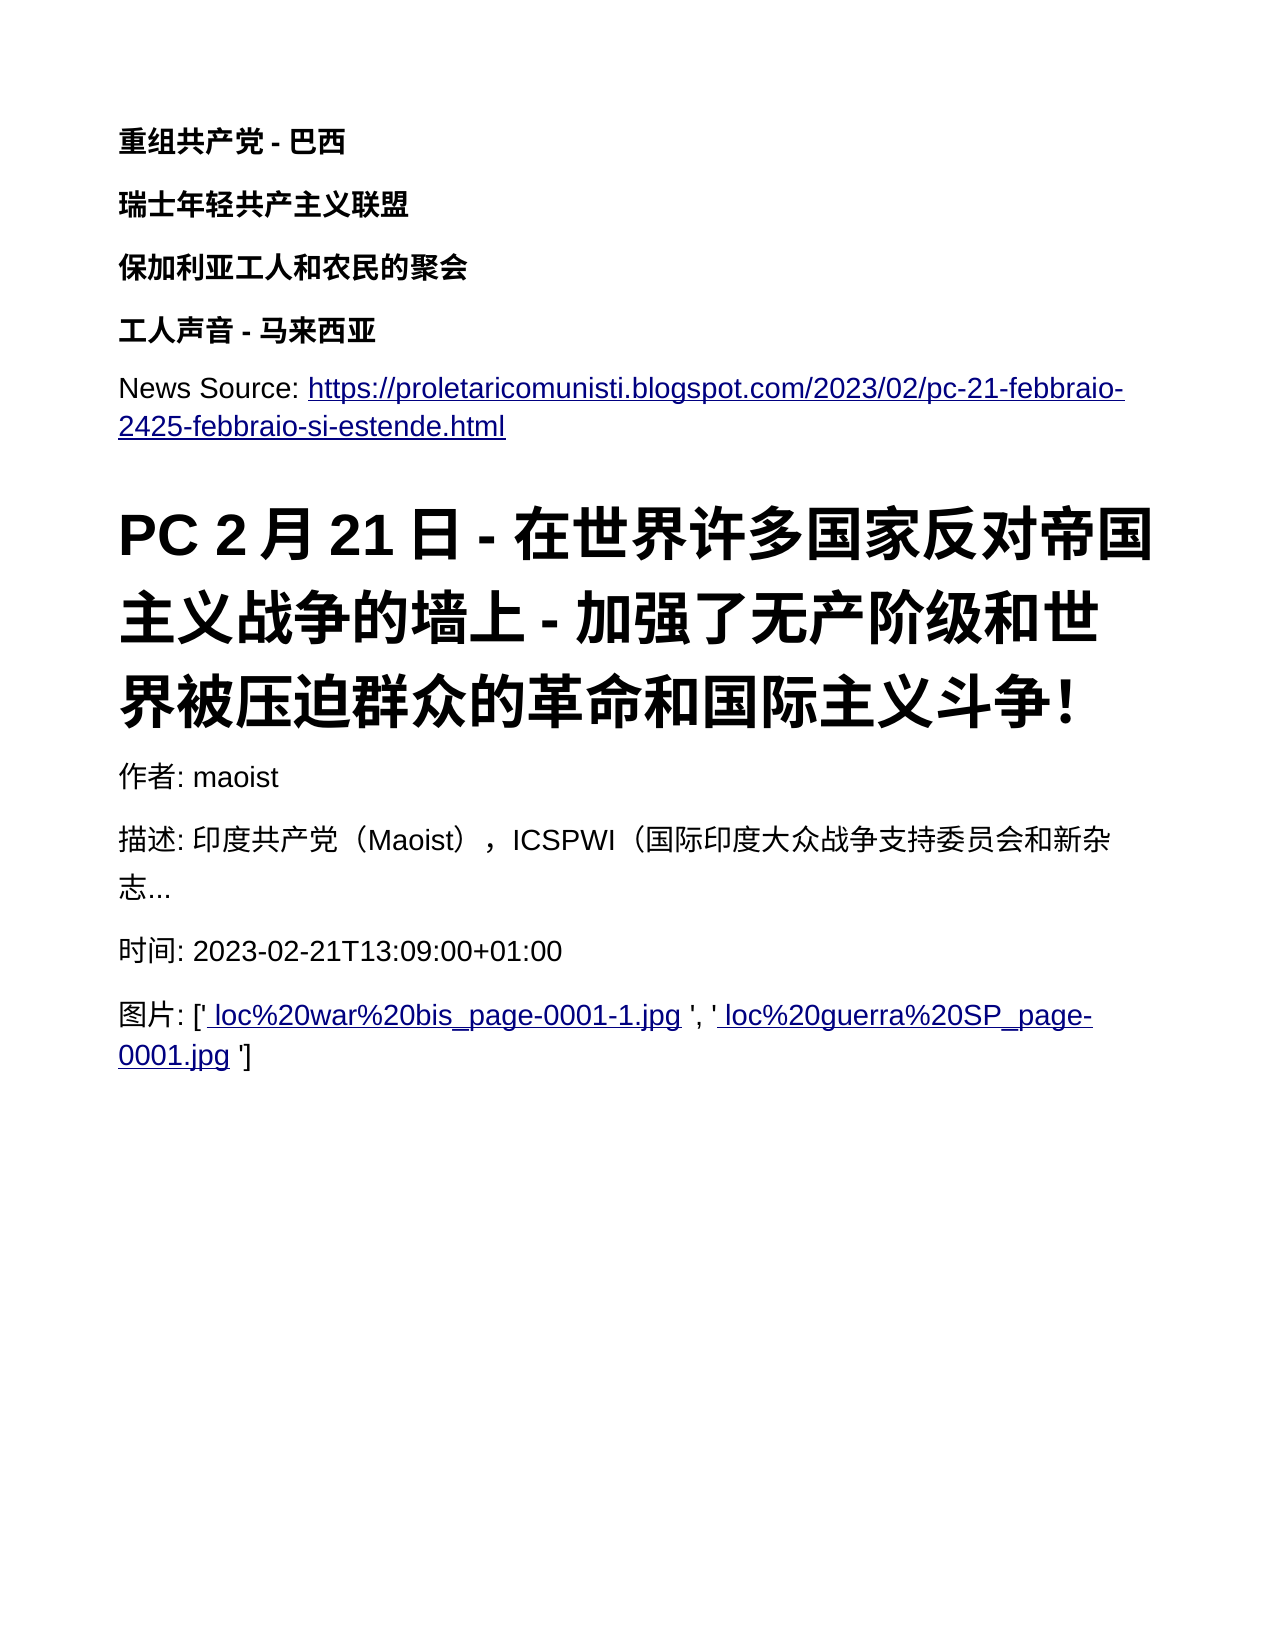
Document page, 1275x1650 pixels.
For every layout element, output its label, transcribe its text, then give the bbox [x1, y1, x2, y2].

text 保加利亚工人和农民的聚会 [118, 244, 1157, 287]
text 重组共产党 - 巴西 [118, 118, 1157, 160]
subtitle PC 2月21日 - 在世界许多国家反对帝国主义战争的墙上 - 加强了无产阶级和世界被压迫群众的革命和国际主义斗争！ [118, 487, 1157, 741]
text News Source: https://proletaricomunisti.blogspot.com/2023/02/pc-21-febbraio-2425-febbraio-si-estende.html [118, 371, 1157, 443]
text 工人声音 - 马来西亚 [118, 307, 1157, 350]
text 描述: 印度共产党（Maoist），ICSPWI（国际印度大众战争支持委员会和新杂志... [118, 816, 1157, 907]
text 瑞士年轻共产主义联盟 [118, 181, 1157, 223]
text 图片: [' loc%20war%20bis_page-0001-1.jpg ', ' loc%20guerra%20SP_page-0001.jpg '] [118, 991, 1157, 1072]
text 时间: 2023-02-21T13:09:00+01:00 [118, 928, 1157, 970]
text 作者: maoist [118, 753, 1157, 796]
